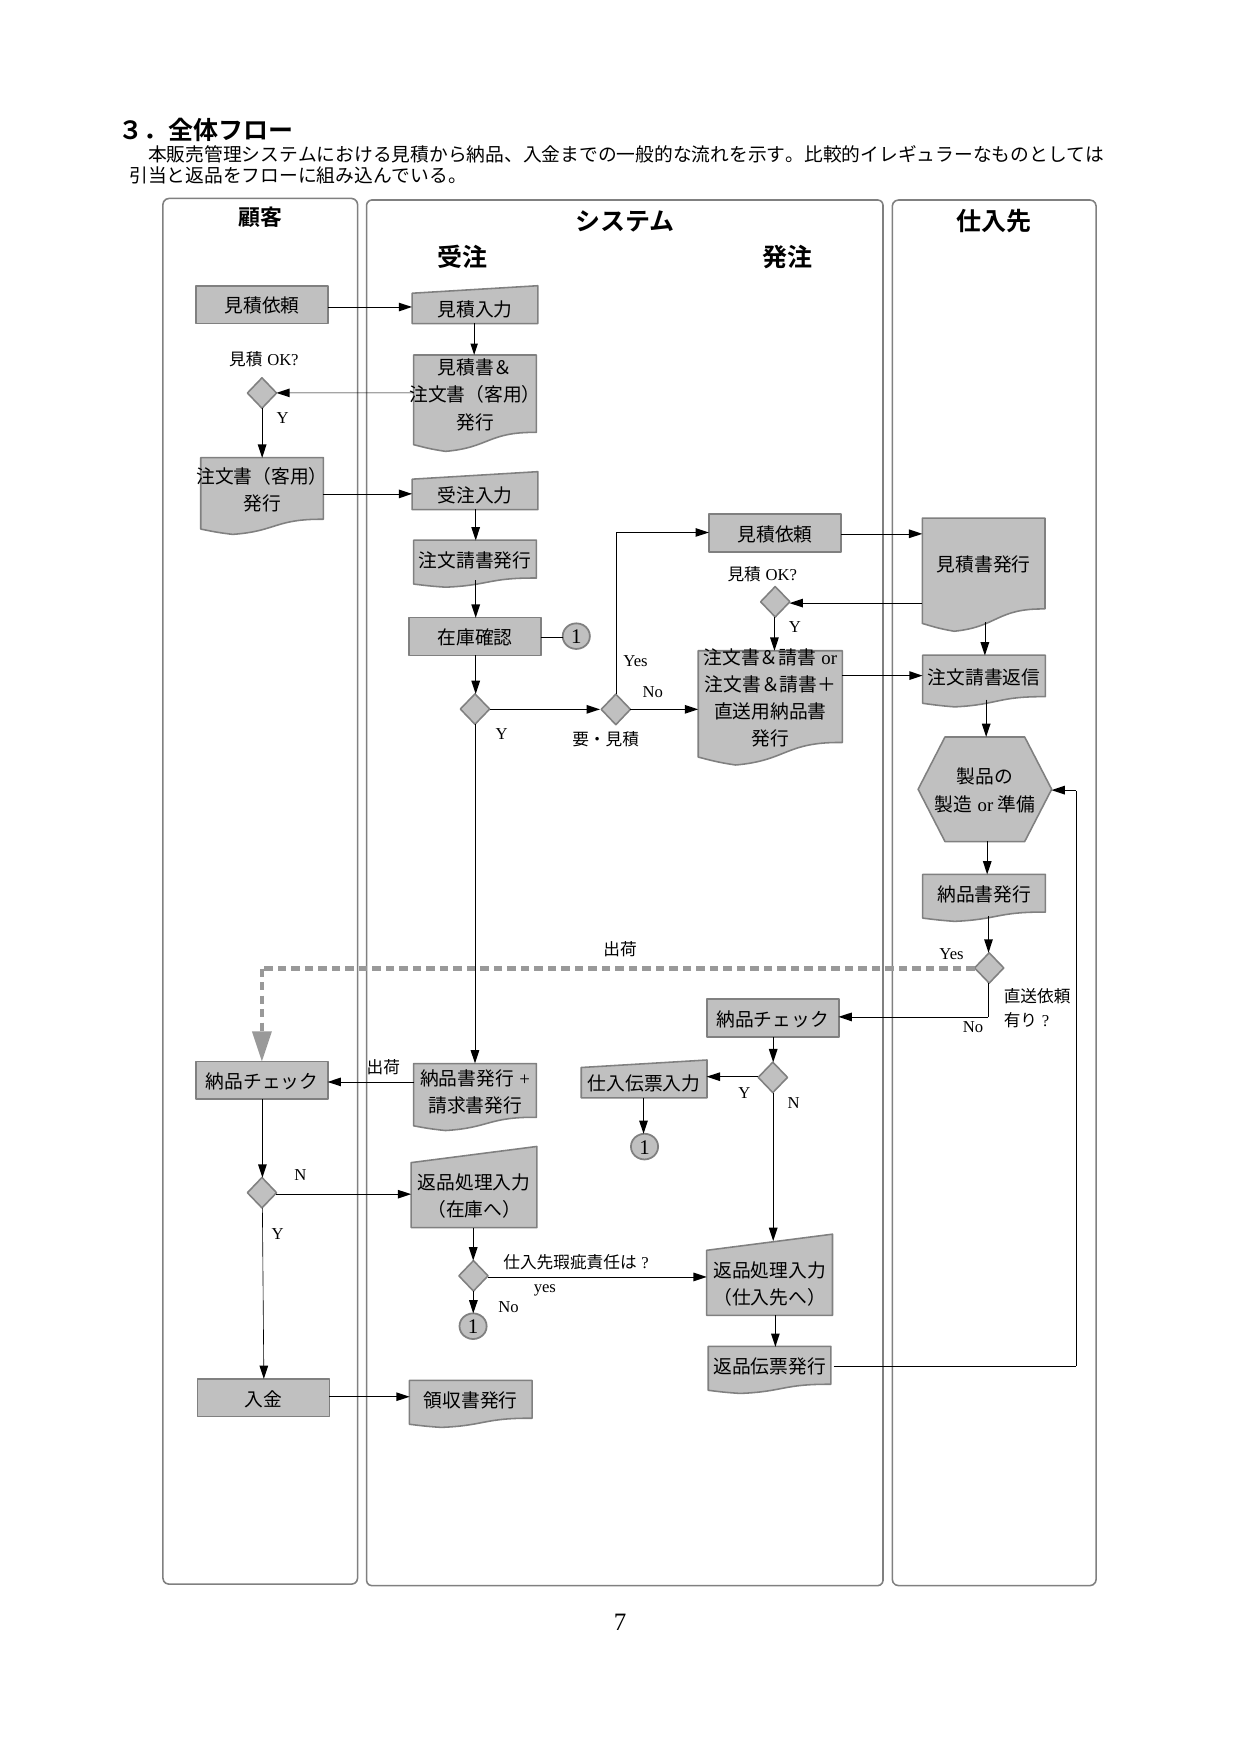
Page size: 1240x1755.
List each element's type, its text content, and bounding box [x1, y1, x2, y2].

text ３．全体フロー [118, 118, 1121, 145]
text 本販売管理システムにおける見積から納品、入金までの一般的な流れを示す。比較的イレギュラーなものとしては引当と返品をフローに組み込んでいる。 [129, 145, 1121, 187]
